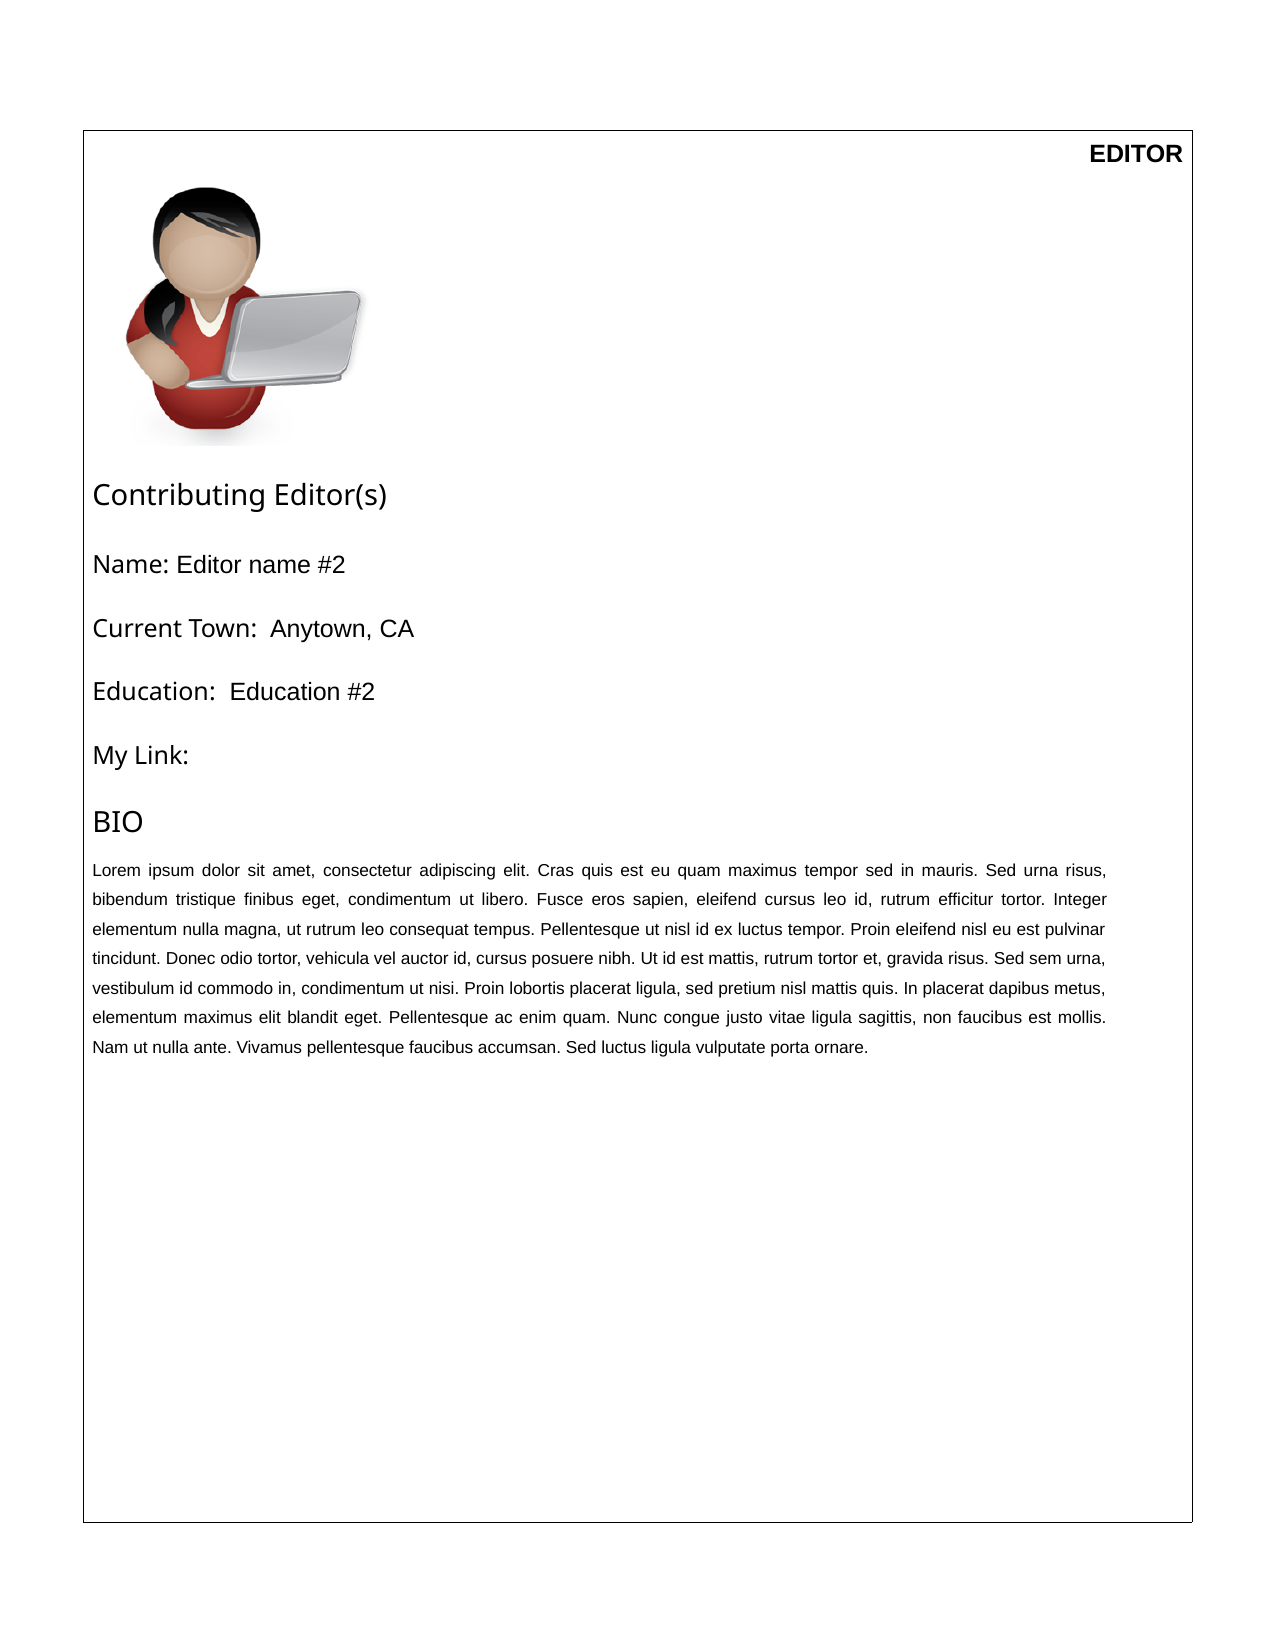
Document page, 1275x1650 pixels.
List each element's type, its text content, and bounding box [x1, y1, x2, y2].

text My Link: [92, 737, 1108, 771]
text BIO [92, 801, 1108, 841]
text Contributing Editor(s) [92, 475, 1108, 514]
text Current Town: Anytown, CA [92, 610, 1108, 644]
picture [104, 172, 372, 446]
text Lorem ipsum dolor sit amet, consectetur adipiscing elit. Cras quis est eu quam maximus tempor sed in mauris. Sed urna risus, bibendum tristique finibus eget, condimentum ut libero. Fusce eros sapien, eleifend cursus leo id, rutrum efficitur tortor. Integer elementum nulla magna, ut rutrum leo consequat tempus. Pellentesque ut nisl id ex luctus tempor. Proin eleifend nisl eu est pulvinar tincidunt. Donec odio tortor, vehicula vel auctor id, cursus posuere nibh. Ut id est mattis, rutrum tortor et, gravida risus. Sed sem urna, vestibulum id commodo in, condimentum ut nisi. Proin lobortis placerat ligula, sed pretium nisl mattis quis. In placerat dapibus metus, elementum maximus elit blandit eget. Pellentesque ac enim quam. Nunc congue justo vitae ligula sagittis, non faucibus est mollis. Nam ut nulla ante. Vivamus pellentesque faucibus accumsan. Sed luctus ligula vulputate porta ornare. [92, 860, 1108, 1057]
text Education: Education #2 [92, 674, 1108, 708]
text Name: Editor name #2 [92, 547, 1108, 581]
text EDITOR [92, 139, 1183, 168]
